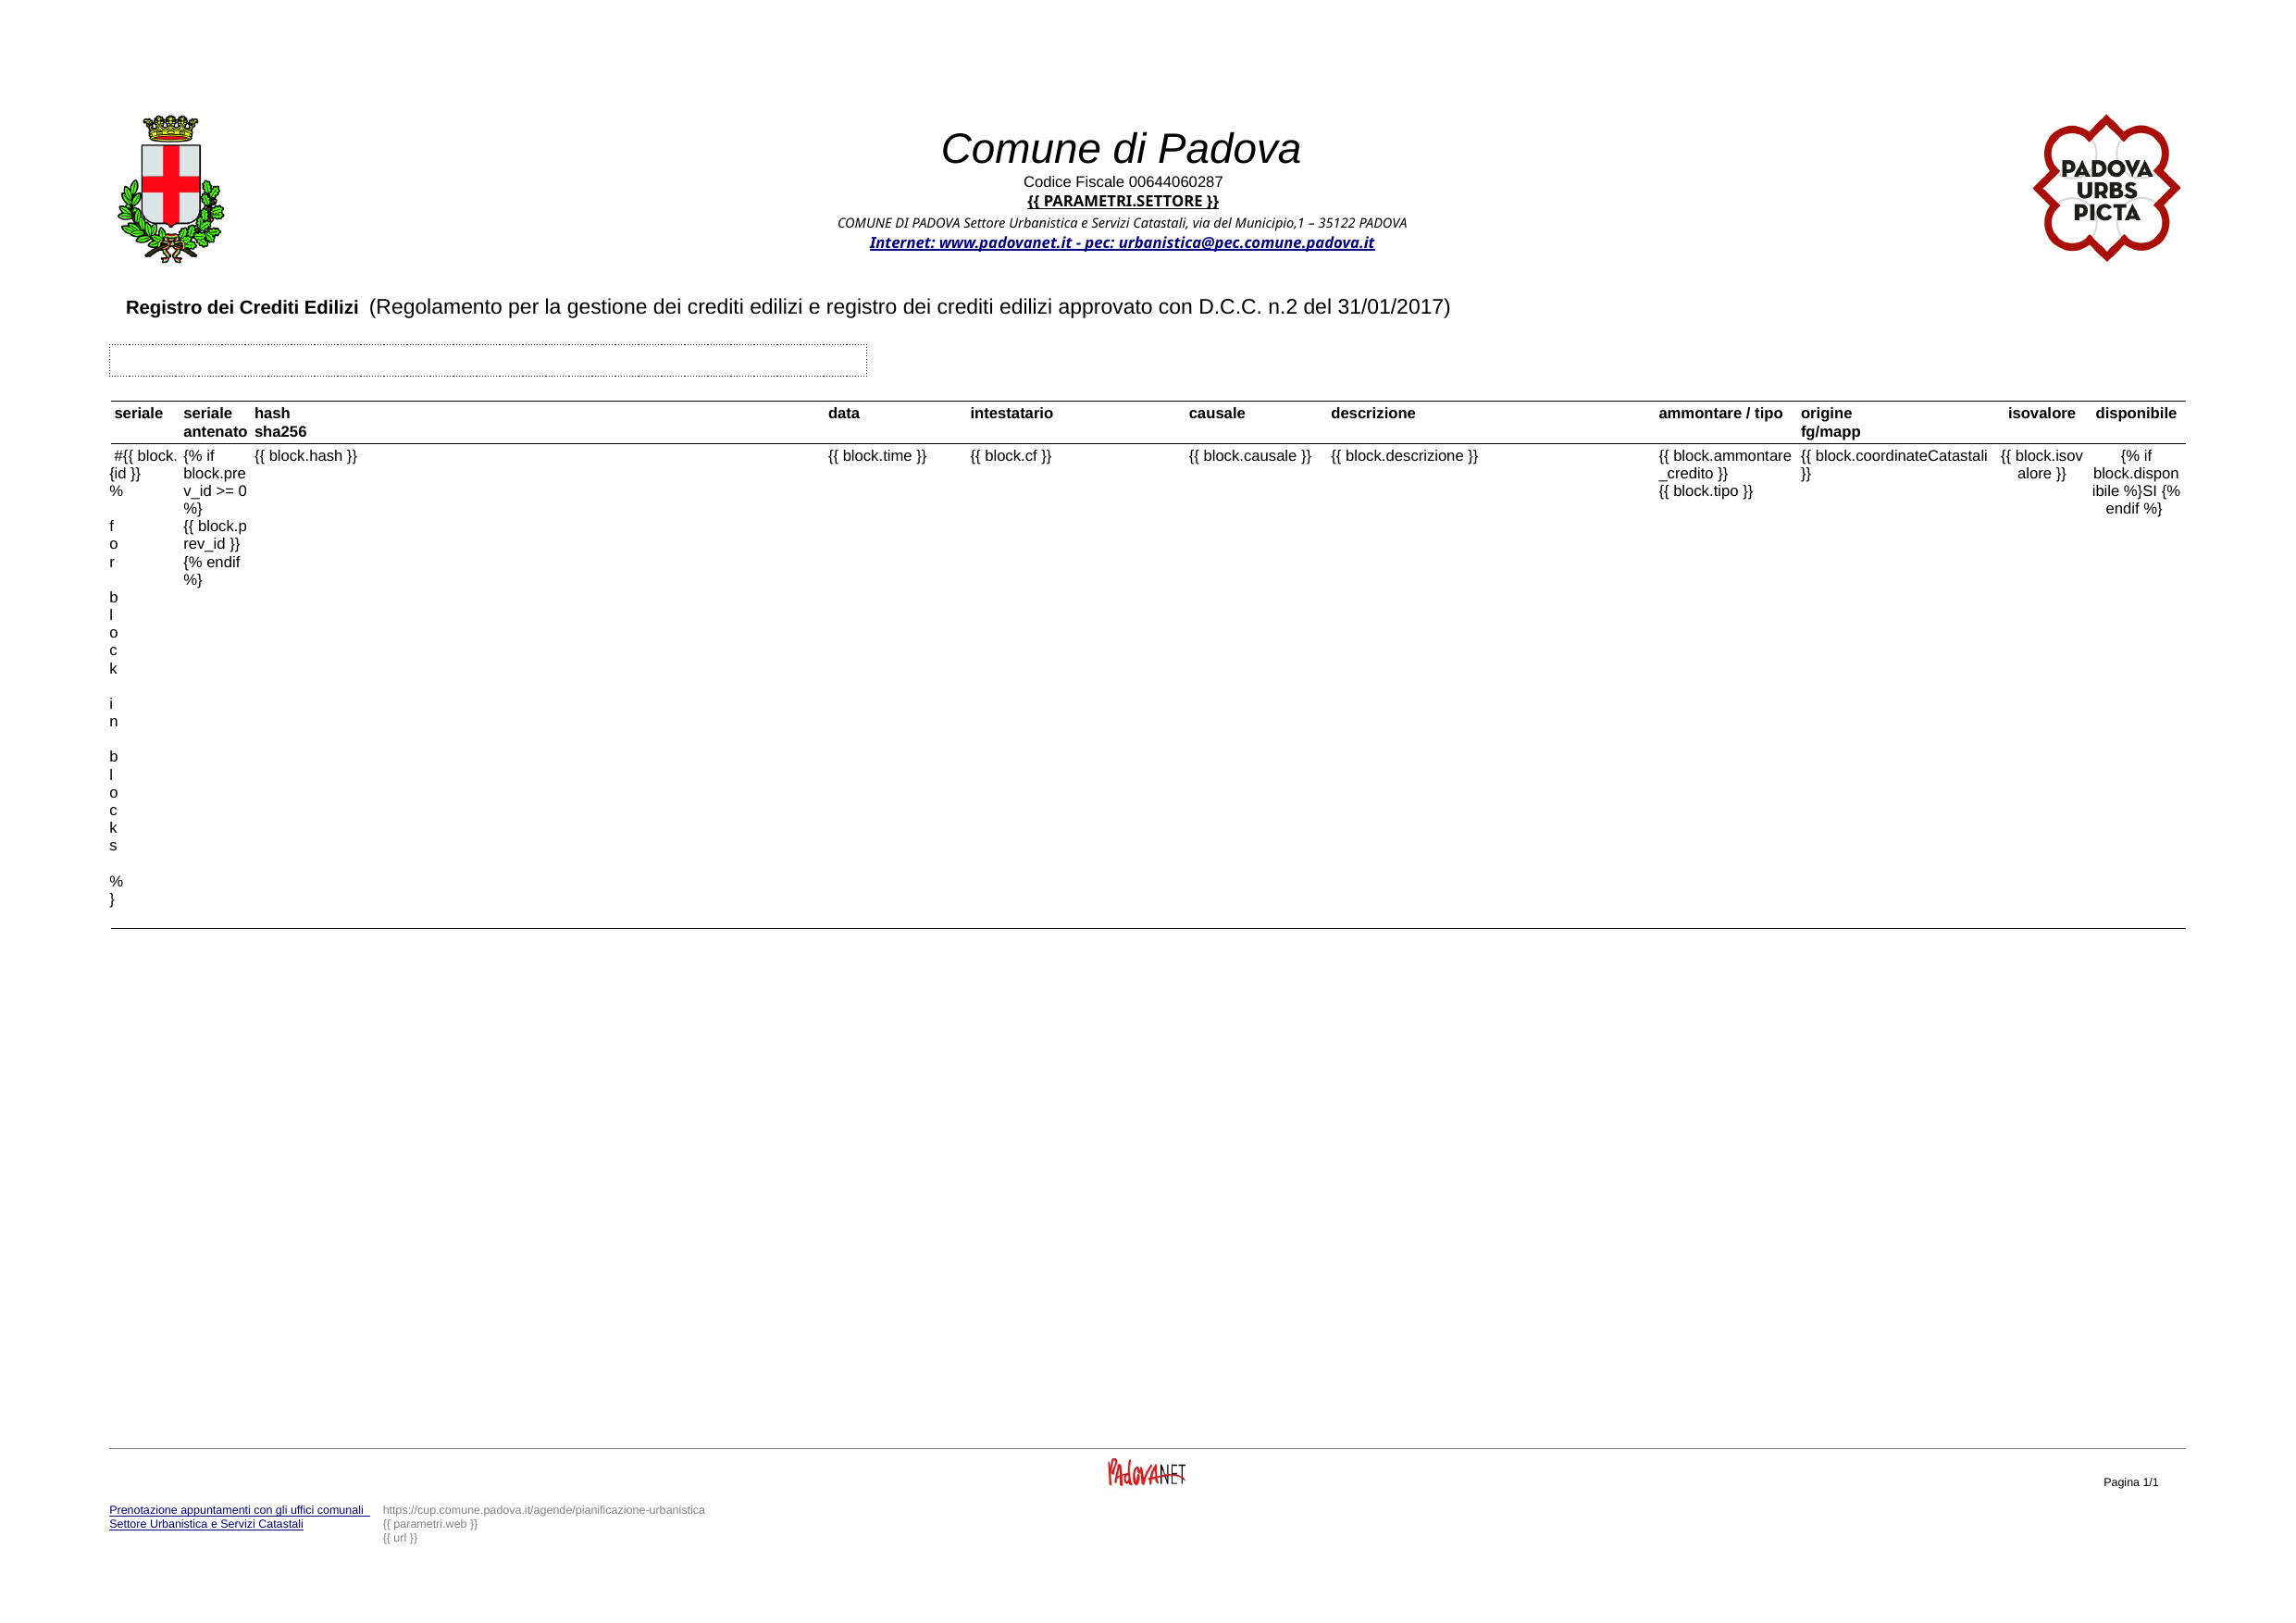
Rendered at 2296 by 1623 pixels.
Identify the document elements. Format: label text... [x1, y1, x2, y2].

table_cell {% if block.disponibile %}SI {% endif %} [2089, 444, 2183, 928]
table_header disponibile [2089, 402, 2183, 442]
table_cell {{ block.time }} [825, 444, 967, 928]
table_header Comune di Padova Codice Fiscale 00644060287 {{ parametri.settore }} COMUNE DI PADOVA Settore Urbanistica e Servizi Catastali, via del Municipio,1 – 35122 PADOVA Internet: www.padovanet.it - pec: urbanistica@pec.comune.padova.it [415, 109, 1832, 269]
table_cell Registro dei Crediti Edilizi (Regolamento per la gestione dei crediti edilizi e registro dei crediti edilizi approvato con D.C.C. n.2 del 31/01/2017) [109, 269, 2186, 344]
table_header seriale antenato [180, 402, 252, 442]
table_header causale [1186, 402, 1328, 442]
table_header isovalore [1994, 402, 2089, 442]
table_cell {{ block.cf }} [967, 444, 1186, 928]
table_cell {{ block.causale }} [1186, 444, 1328, 928]
table_cell [109, 344, 867, 376]
table_cell {{ block.isovalore }} [1994, 444, 2089, 928]
table_cell {{ block.hash }} [252, 444, 825, 928]
table_header ammontare / tipo [1656, 402, 1798, 442]
table_cell [867, 344, 2186, 376]
table_header descrizione [1328, 402, 1656, 442]
table_cell {{ block.coordinateCatastali }} [1798, 444, 1994, 928]
picture [114, 114, 227, 265]
table_header origine fg/mapp [1798, 402, 1994, 442]
picture [2032, 114, 2181, 262]
table_cell {{ block.descrizione }} [1328, 444, 1656, 928]
table_header [109, 109, 414, 269]
table_header seriale [111, 402, 180, 442]
picture [1107, 1458, 1189, 1491]
table_cell {% if block.prev_id >= 0 %}{{ block.prev_id }}{% endif %} [180, 444, 252, 928]
table_cell #{{ block.id }} [111, 444, 180, 928]
table_cell {{ block.ammontare_credito }} {{ block.tipo }} [1656, 444, 1798, 928]
table_header intestatario [967, 402, 1186, 442]
table_header hash sha256 [252, 402, 825, 442]
table_header [1832, 109, 2186, 269]
table_header data [825, 402, 967, 442]
